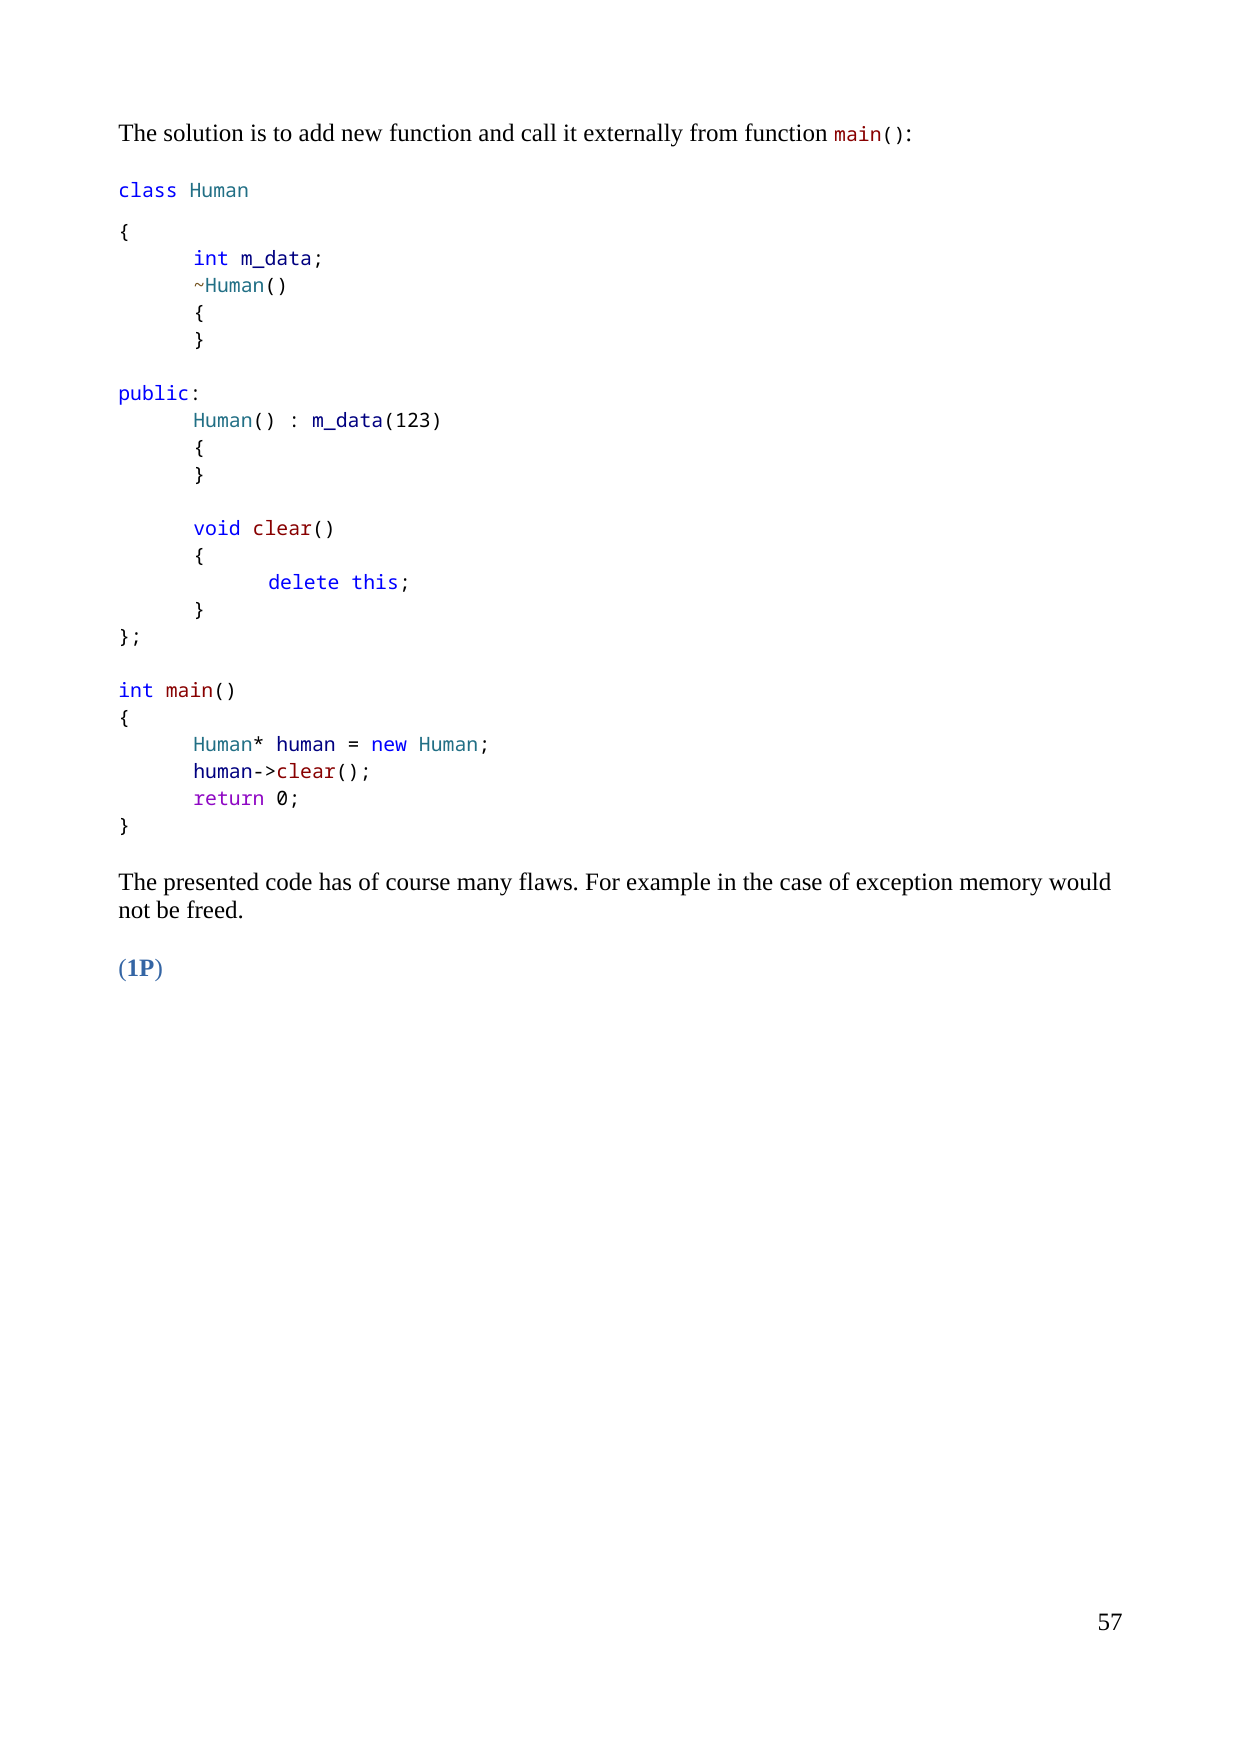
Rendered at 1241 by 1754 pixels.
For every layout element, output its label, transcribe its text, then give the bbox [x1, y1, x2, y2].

text { [118, 541, 1122, 568]
text { [118, 703, 1122, 730]
text int main() [118, 676, 1122, 703]
text }; [118, 622, 1122, 649]
text Human() : m_data(123) [118, 406, 1122, 433]
text } [118, 460, 1122, 487]
text { [118, 433, 1122, 460]
text } The presented code has of course many flaws. For example in the case of exception memory would not be freed. (1P) [118, 811, 1122, 982]
text delete this; [118, 568, 1122, 595]
text void clear() [118, 514, 1122, 541]
text { [118, 218, 1122, 244]
text { [118, 298, 1122, 326]
text The solution is to add new function and call it externally from function main(): class Human [118, 118, 1122, 203]
text } [118, 326, 1122, 352]
text return 0; [118, 784, 1122, 811]
text int m_data; [118, 244, 1122, 272]
text Human* human = new Human; [118, 730, 1122, 757]
text } [118, 595, 1122, 622]
text ~Human() [118, 272, 1122, 298]
text human->clear(); [118, 757, 1122, 784]
text public: [118, 379, 1122, 406]
